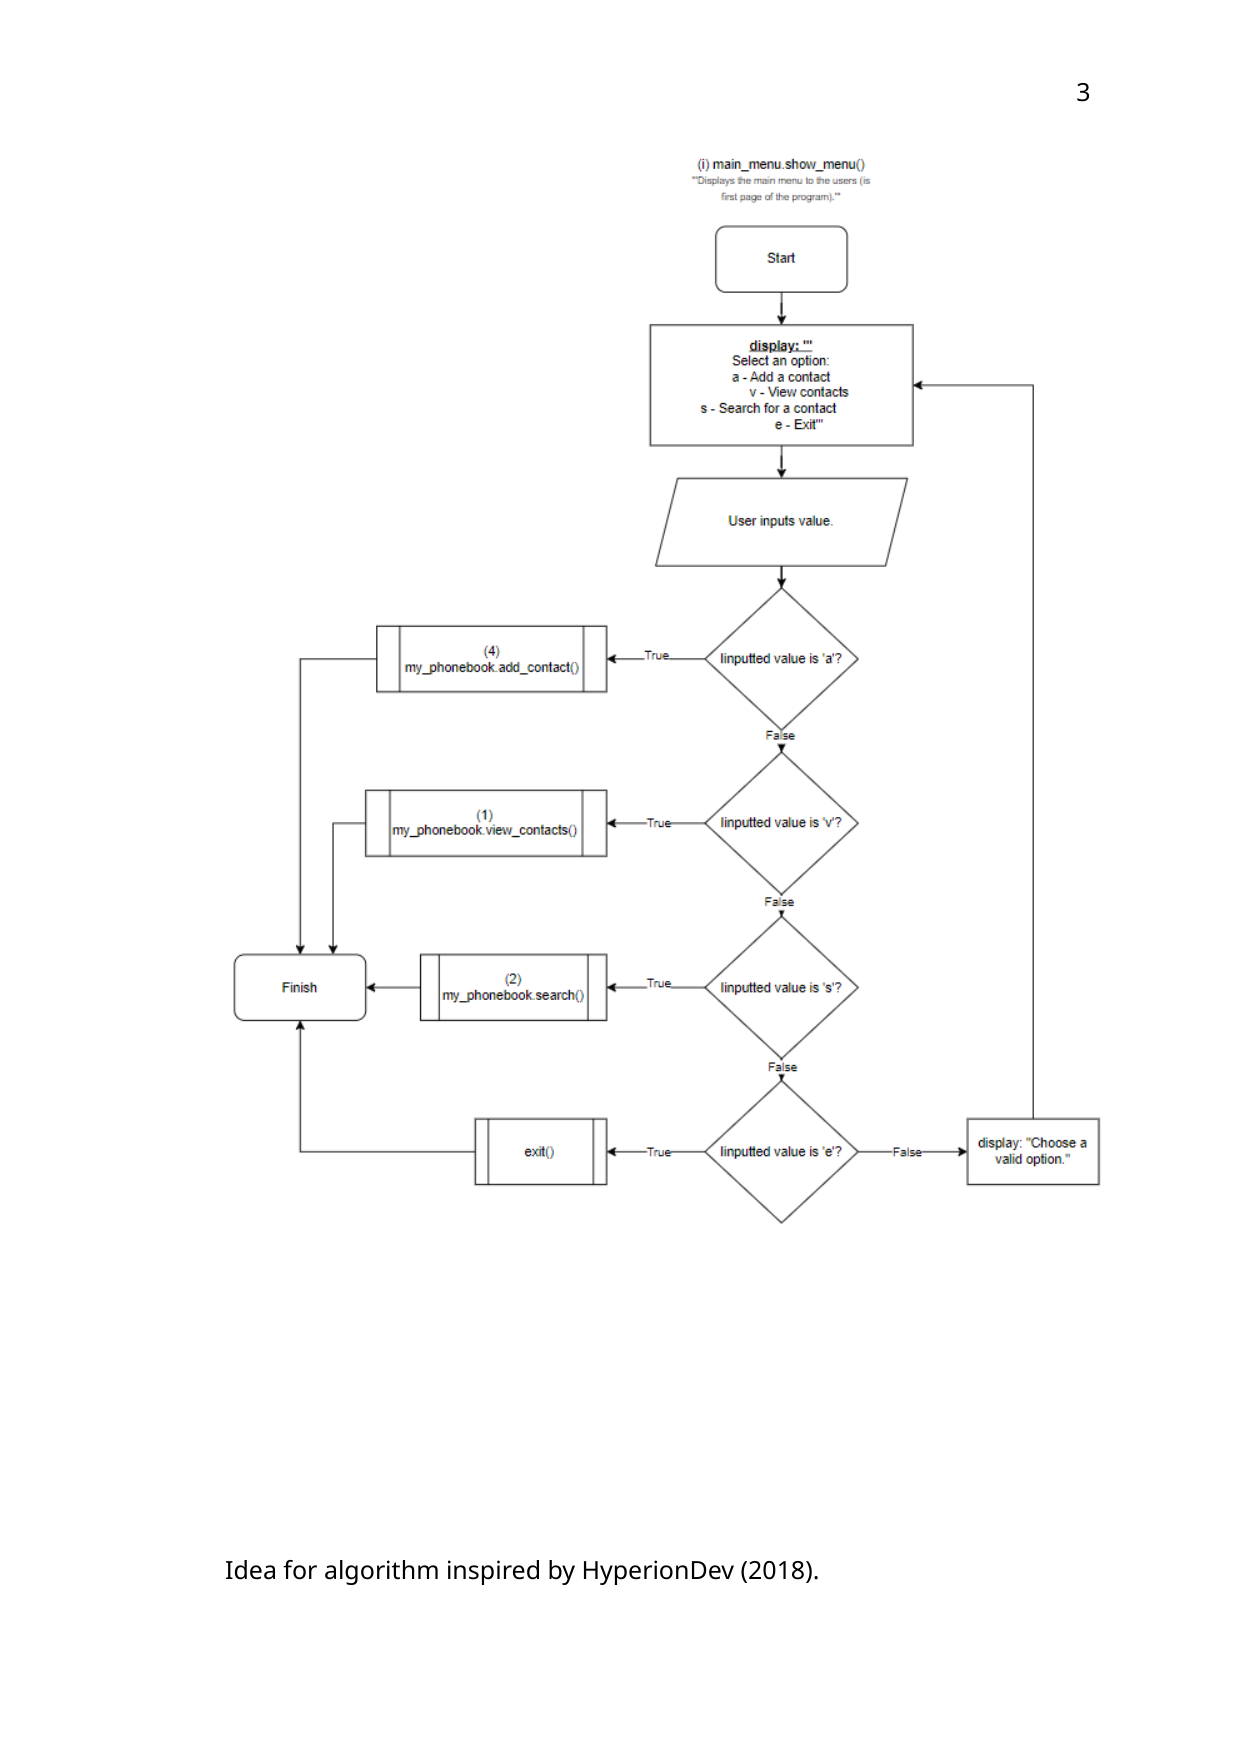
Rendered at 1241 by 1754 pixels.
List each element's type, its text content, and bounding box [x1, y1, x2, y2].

list Idea for algorithm inspired by HyperionDev (2018). [225, 1552, 1090, 1586]
